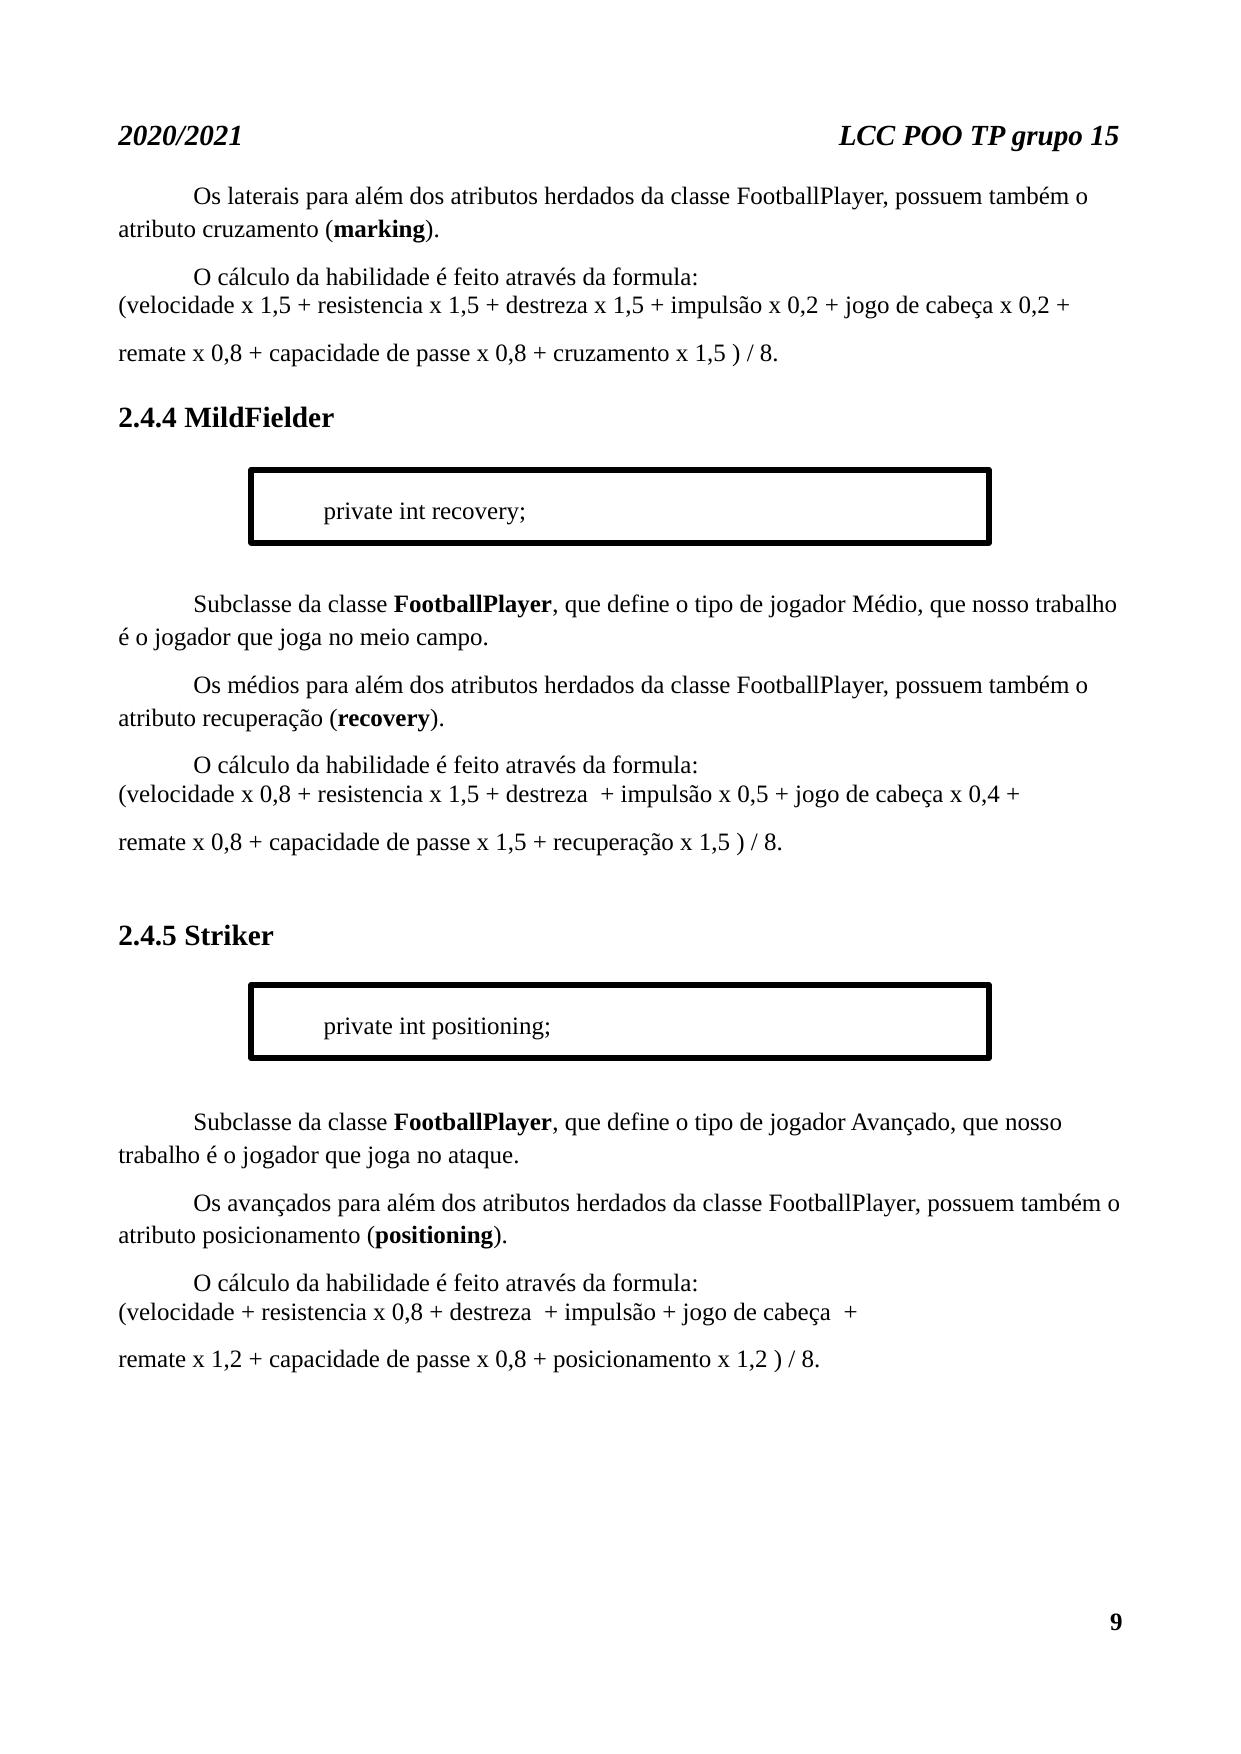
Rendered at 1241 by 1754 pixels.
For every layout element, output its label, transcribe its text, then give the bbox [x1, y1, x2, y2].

text Subclasse da classe FootballPlayer, que define o tipo de jogador Médio, que nosso trabalho é o jogador que joga no meio campo. [118, 589, 1122, 651]
text Os avançados para além dos atributos herdados da classe FootballPlayer, possuem também o atributo posicionamento (positioning). [118, 1188, 1122, 1249]
text remate x 0,8 + capacidade de passe x 0,8 + cruzamento x 1,5 ) / 8. [118, 338, 1122, 367]
text (velocidade x 1,5 + resistencia x 1,5 + destreza x 1,5 + impulsão x 0,2 + jogo de cabeça x 0,2 + [118, 291, 1122, 319]
text (velocidade x 0,8 + resistencia x 1,5 + destreza + impulsão x 0,5 + jogo de cabeça x 0,4 + [118, 779, 1122, 808]
text O cálculo da habilidade é feito através da formula: [118, 751, 1122, 779]
text remate x 0,8 + capacidade de passe x 1,5 + recuperação x 1,5 ) / 8. [118, 827, 1122, 856]
subtitle 2.4.4 MildFielder [118, 400, 1122, 434]
text Subclasse da classe FootballPlayer, que define o tipo de jogador Avançado, que nosso trabalho é o jogador que joga no ataque. [118, 1107, 1122, 1169]
text Os médios para além dos atributos herdados da classe FootballPlayer, possuem também o atributo recuperação (recovery). [118, 670, 1122, 732]
text O cálculo da habilidade é feito através da formula: [118, 1268, 1122, 1297]
text O cálculo da habilidade é feito através da formula: [118, 262, 1122, 291]
subtitle 2.4.5 Striker [118, 918, 1122, 952]
text remate x 1,2 + capacidade de passe x 0,8 + posicionamento x 1,2 ) / 8. [118, 1344, 1122, 1373]
text Os laterais para além dos atributos herdados da classe FootballPlayer, possuem também o atributo cruzamento (marking). [118, 181, 1122, 243]
text (velocidade + resistencia x 0,8 + destreza + impulsão + jogo de cabeça + [118, 1297, 1122, 1326]
